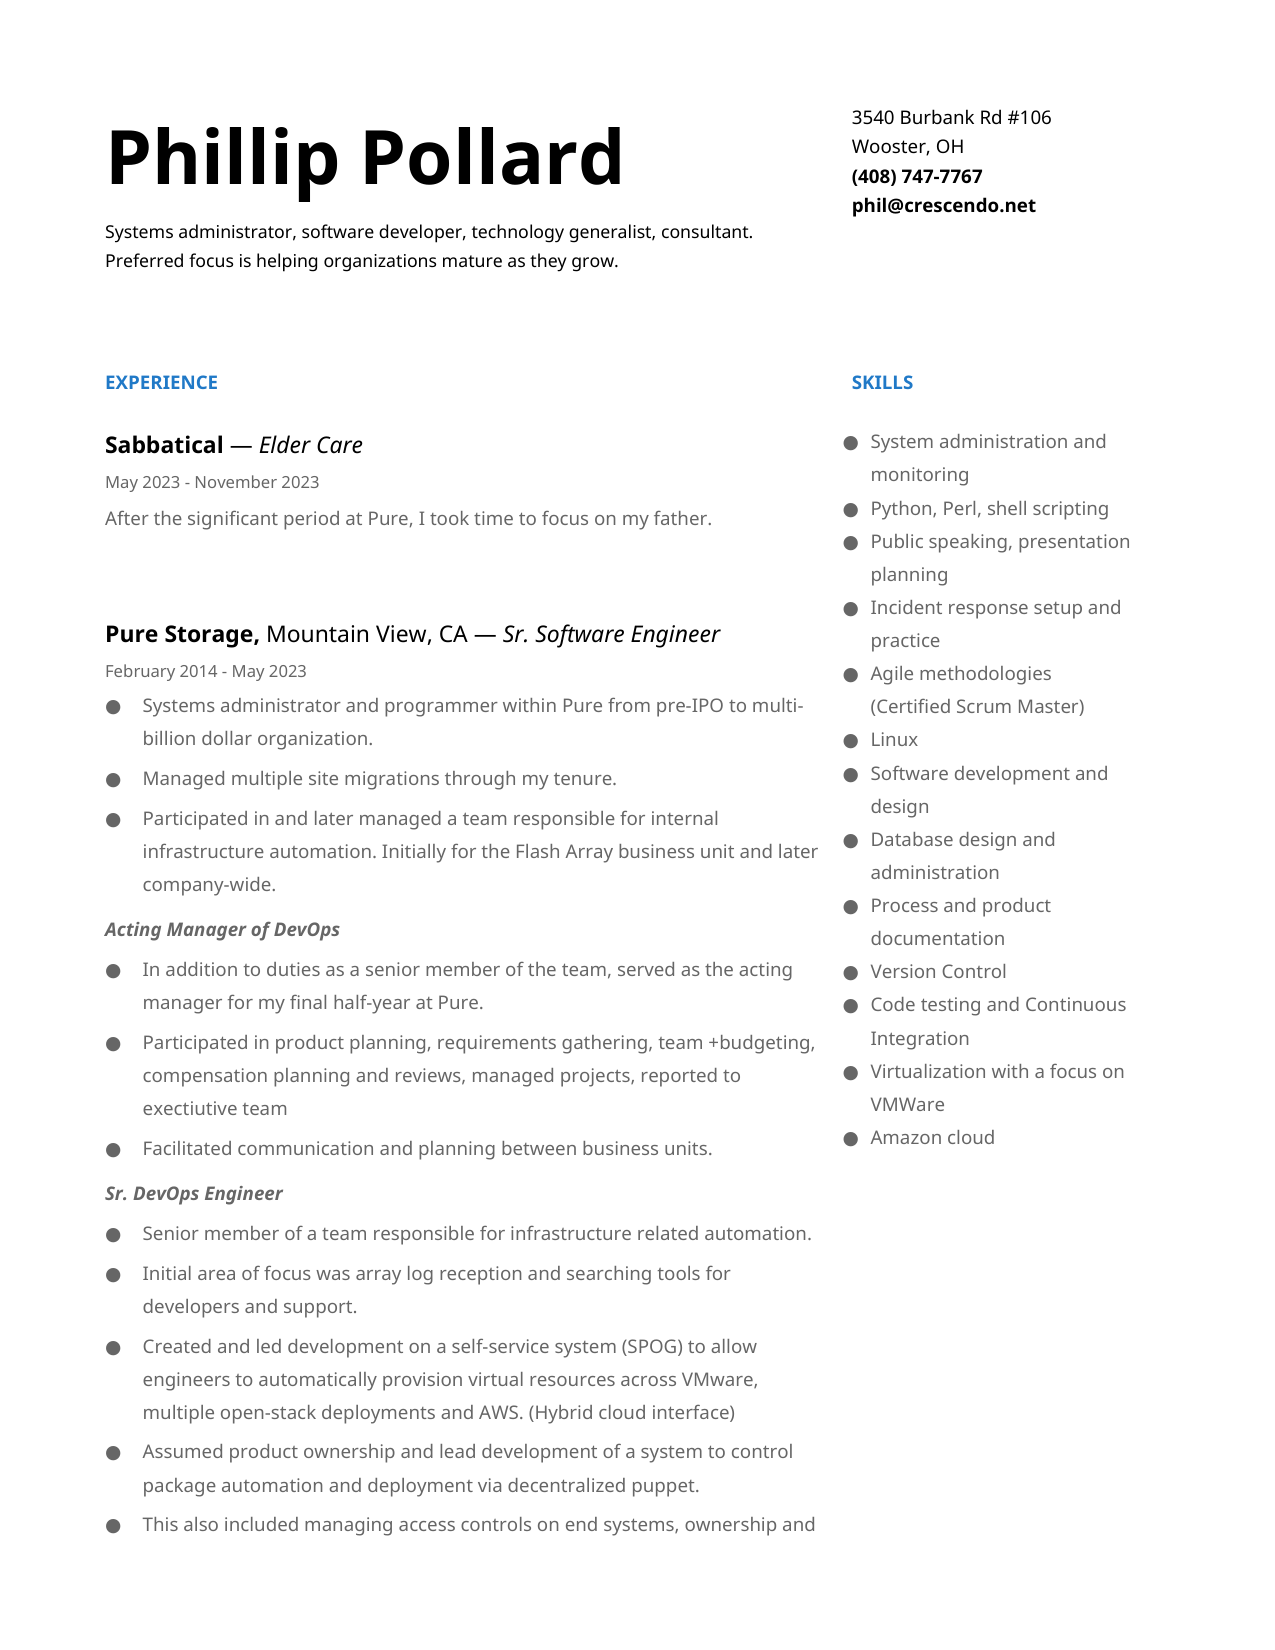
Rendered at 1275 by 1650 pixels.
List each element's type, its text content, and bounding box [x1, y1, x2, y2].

table_header 3540 Burbank Rd #106 Wooster, OH (408) 747-7767 phil@crescendo.net [837, 90, 1181, 292]
table_cell SKILLS System administration and monitoring Python, Perl, shell scripting Public speaking, presentation planning Incident response setup and practice Agile methodologies (Certified Scrum Master) Linux Software development and design Database design and administration Process and product documentation Version Control Code testing and Continuous Integration Virtualization with a focus on VMWare Amazon cloud CERTIFICATIONS VMware Certified Professional - v4 and v5 (VCP #72212) Scrum Alliance Certified ScrumMaster (747082) DoD Collateral Secret and SCI Top Secret clearances. Lapsed. EXTERNAL ORGANIZATIONS Member in good standing, American Federation of Musicians (local #159) Historian, James Madison University Marching Royal Dukes Alumni band Alumni, Phi Mu Alpha Sinfonia [837, 292, 1181, 1553]
table_header Phillip Pollard Systems administrator, software developer, technology generalist, consultant. Preferred focus is helping organizations mature as they grow. [90, 90, 837, 292]
table_cell EXPERIENCE Sabbatical — Elder Care May 2023 - November 2023 After the significant period at Pure, I took time to focus on my father. Pure Storage, Mountain View, CA — Sr. Software Engineer February 2014 - May 2023 Systems administrator and programmer within Pure from pre-IPO to multi-billion dollar organization. Managed multiple site migrations through my tenure. Participated in and later managed a team responsible for internal infrastructure automation. Initially for the Flash Array business unit and later company-wide. Acting Manager of DevOps In addition to duties as a senior member of the team, served as the acting manager for my final half-year at Pure. Participated in product planning, requirements gathering, team +budgeting, compensation planning and reviews, managed projects, reported to exectiutive team Facilitated communication and planning between business units. Sr. DevOps Engineer Senior member of a team responsible for infrastructure related automation. Initial area of focus was array log reception and searching tools for developers and support. Created and led development on a self-service system (SPOG) to allow engineers to automatically provision virtual resources across VMware, multiple open-stack deployments and AWS. (Hybrid cloud interface) Assumed product ownership and lead development of a system to control package automation and deployment via decentralized puppet. This also included managing access controls on end systems, ownership and [90, 292, 837, 1553]
